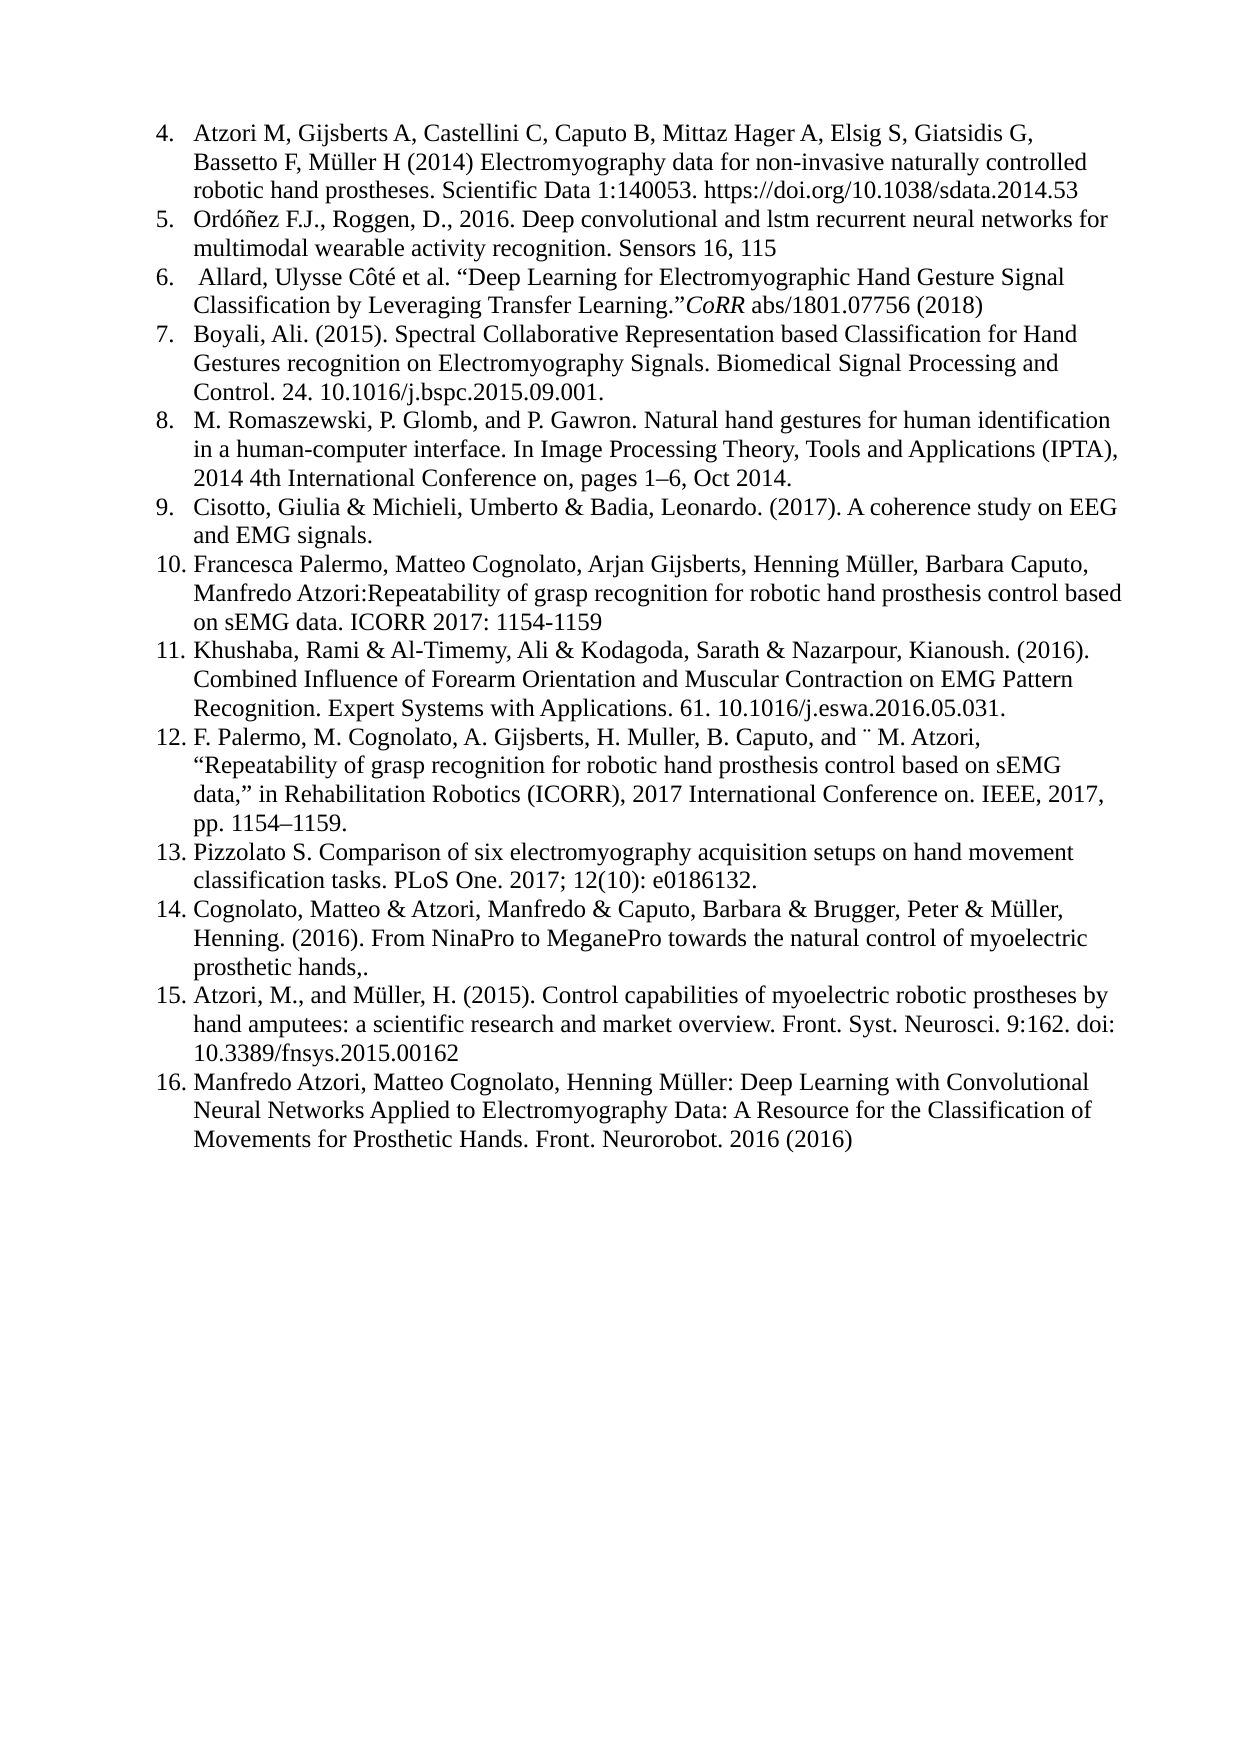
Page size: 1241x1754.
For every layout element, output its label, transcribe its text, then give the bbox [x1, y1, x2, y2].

list Atzori M, Gijsberts A, Castellini C, Caputo B, Mittaz Hager A, Elsig S, Giatsidis G, Bassetto F, Müller H (2014) Electromyography data for non-invasive naturally controlled robotic hand prostheses. Scientific Data 1:140053. https://doi.org/10.1038/sdata.2014.53 [156, 118, 1122, 204]
list Ordóñez F.J., Roggen, D., 2016. Deep convolutional and lstm recurrent neural networks for multimodal wearable activity recognition. Sensors 16, 115 [156, 204, 1122, 262]
list Cisotto, Giulia & Michieli, Umberto & Badia, Leonardo. (2017). A coherence study on EEG and EMG signals. [156, 492, 1122, 549]
list Manfredo Atzori, Matteo Cognolato, Henning Müller: Deep Learning with Convolutional Neural Networks Applied to Electromyography Data: A Resource for the Classification of Movements for Prosthetic Hands. Front. Neurorobot. 2016 (2016) [156, 1067, 1122, 1153]
list Pizzolato S. Comparison of six electromyography acquisition setups on hand movement classification tasks. PLoS One. 2017; 12(10): e0186132. [156, 837, 1122, 894]
list M. Romaszewski, P. Glomb, and P. Gawron. Natural hand gestures for human identification in a human-computer interface. In Image Processing Theory, Tools and Applications (IPTA), 2014 4th International Conference on, pages 1–6, Oct 2014. [156, 406, 1122, 492]
list Francesca Palermo, Matteo Cognolato, Arjan Gijsberts, Henning Müller, Barbara Caputo, Manfredo Atzori:Repeatability of grasp recognition for robotic hand prosthesis control based on sEMG data. ICORR 2017: 1154-1159 [156, 549, 1122, 636]
list Atzori, M., and Müller, H. (2015). Control capabilities of myoelectric robotic prostheses by hand amputees: a scientific research and market overview. Front. Syst. Neurosci. 9:162. doi: 10.3389/fnsys.2015.00162 [156, 981, 1122, 1067]
list Boyali, Ali. (2015). Spectral Collaborative Representation based Classification for Hand Gestures recognition on Electromyography Signals. Biomedical Signal Processing and Control. 24. 10.1016/j.bspc.2015.09.001. [156, 319, 1122, 406]
list Allard, Ulysse Côté et al. “Deep Learning for Electromyographic Hand Gesture Signal Classification by Leveraging Transfer Learning.”CoRR abs/1801.07756 (2018) [156, 262, 1122, 319]
list F. Palermo, M. Cognolato, A. Gijsberts, H. Muller, B. Caputo, and ¨ M. Atzori, “Repeatability of grasp recognition for robotic hand prosthesis control based on sEMG data,” in Rehabilitation Robotics (ICORR), 2017 International Conference on. IEEE, 2017, pp. 1154–1159. [156, 722, 1122, 837]
list Cognolato, Matteo & Atzori, Manfredo & Caputo, Barbara & Brugger, Peter & Müller, Henning. (2016). From NinaPro to MeganePro towards the natural control of myoelectric prosthetic hands,. [156, 894, 1122, 981]
list Khushaba, Rami & Al-Timemy, Ali & Kodagoda, Sarath & Nazarpour, Kianoush. (2016). Combined Influence of Forearm Orientation and Muscular Contraction on EMG Pattern Recognition. Expert Systems with Applications. 61. 10.1016/j.eswa.2016.05.031. [156, 636, 1122, 722]
